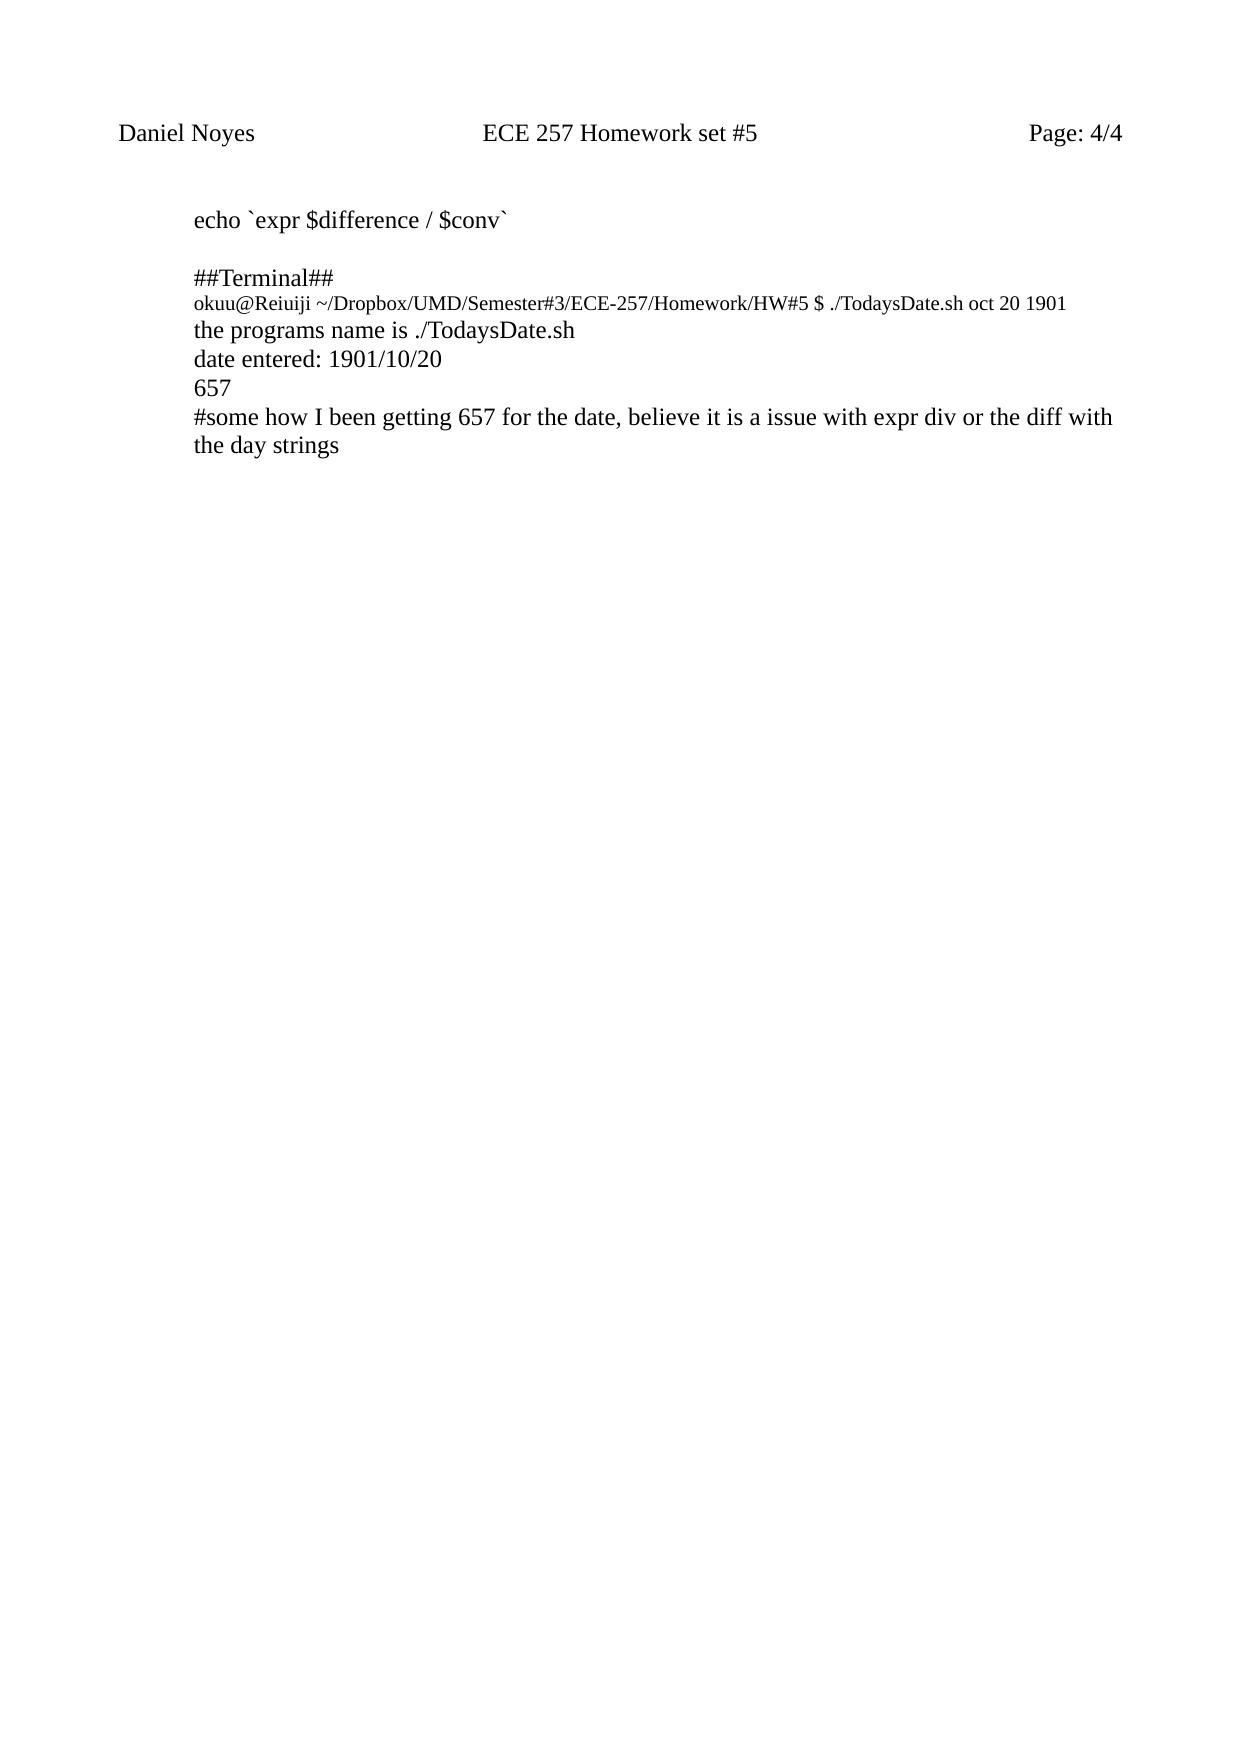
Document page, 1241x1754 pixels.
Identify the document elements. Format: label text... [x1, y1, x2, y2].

text okuu@Reiuiji ~/Dropbox/UMD/Semester#3/ECE-257/Homework/HW#5 $ ./TodaysDate.sh oct 20 1901 [193, 291, 1122, 315]
text ##Terminal## [193, 263, 1122, 291]
text #some how I been getting 657 for the date, believe it is a issue with expr div or the diff with the day strings [193, 402, 1122, 459]
text date entered: 1901/10/20 [193, 344, 1122, 373]
text the programs name is ./TodaysDate.sh [193, 315, 1122, 344]
text 657 [193, 373, 1122, 402]
text echo `expr $difference / $conv` [193, 205, 1122, 234]
